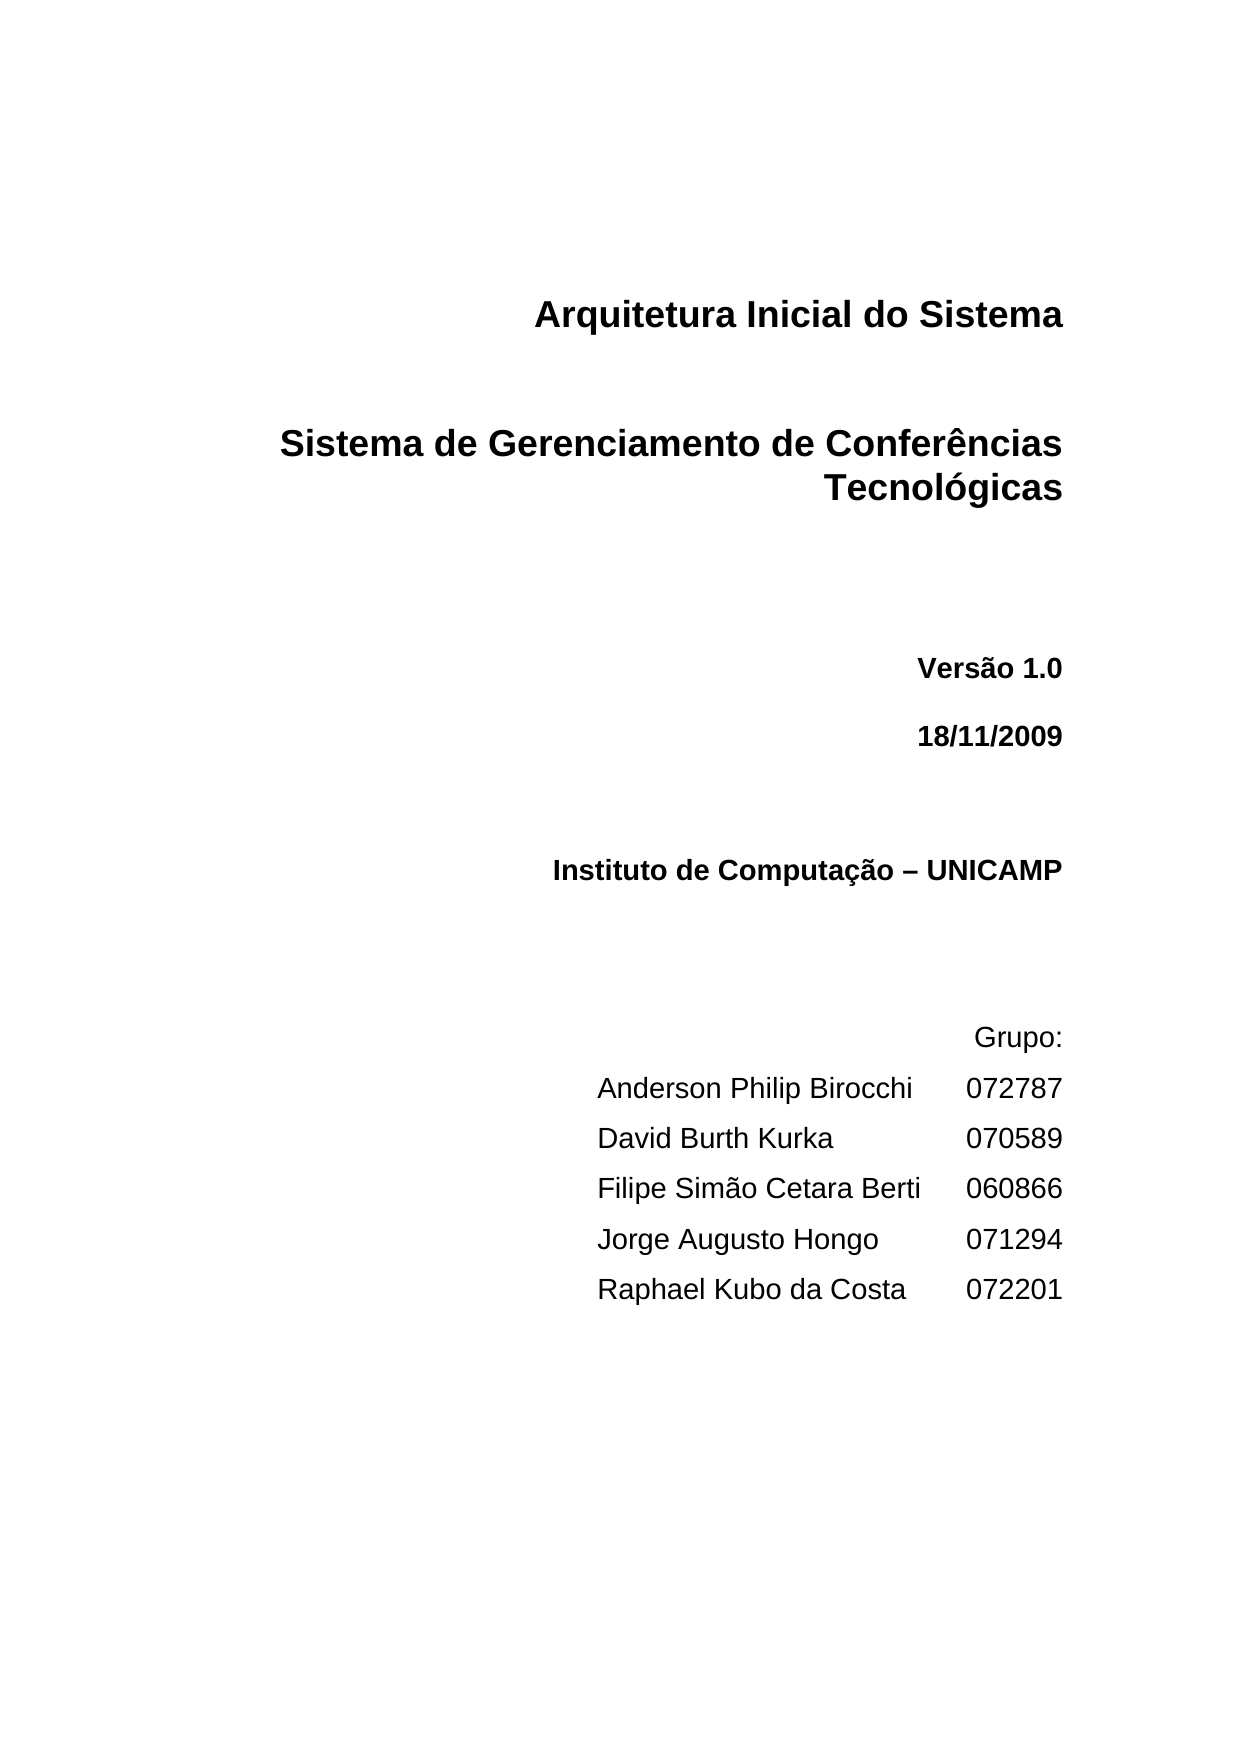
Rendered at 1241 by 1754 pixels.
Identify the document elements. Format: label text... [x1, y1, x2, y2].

text David Burth Kurka 070589 [177, 1121, 1063, 1155]
text Raphael Kubo da Costa 072201 [177, 1272, 1063, 1306]
text Jorge Augusto Hongo 071294 [177, 1222, 1063, 1255]
text Filipe Simão Cetara Berti 060866 [177, 1171, 1063, 1205]
text Anderson Philip Birocchi 072787 [177, 1071, 1063, 1104]
text Versão 1.0 [177, 652, 1063, 685]
text 18/11/2009 [177, 719, 1063, 752]
text Instituto de Computação – UNICAMP [177, 853, 1063, 886]
text Arquitetura Inicial do Sistema [177, 292, 1063, 335]
text Grupo: [177, 1021, 1063, 1054]
subtitle Sistema de Gerenciamento de Conferências Tecnológicas [177, 422, 1063, 508]
